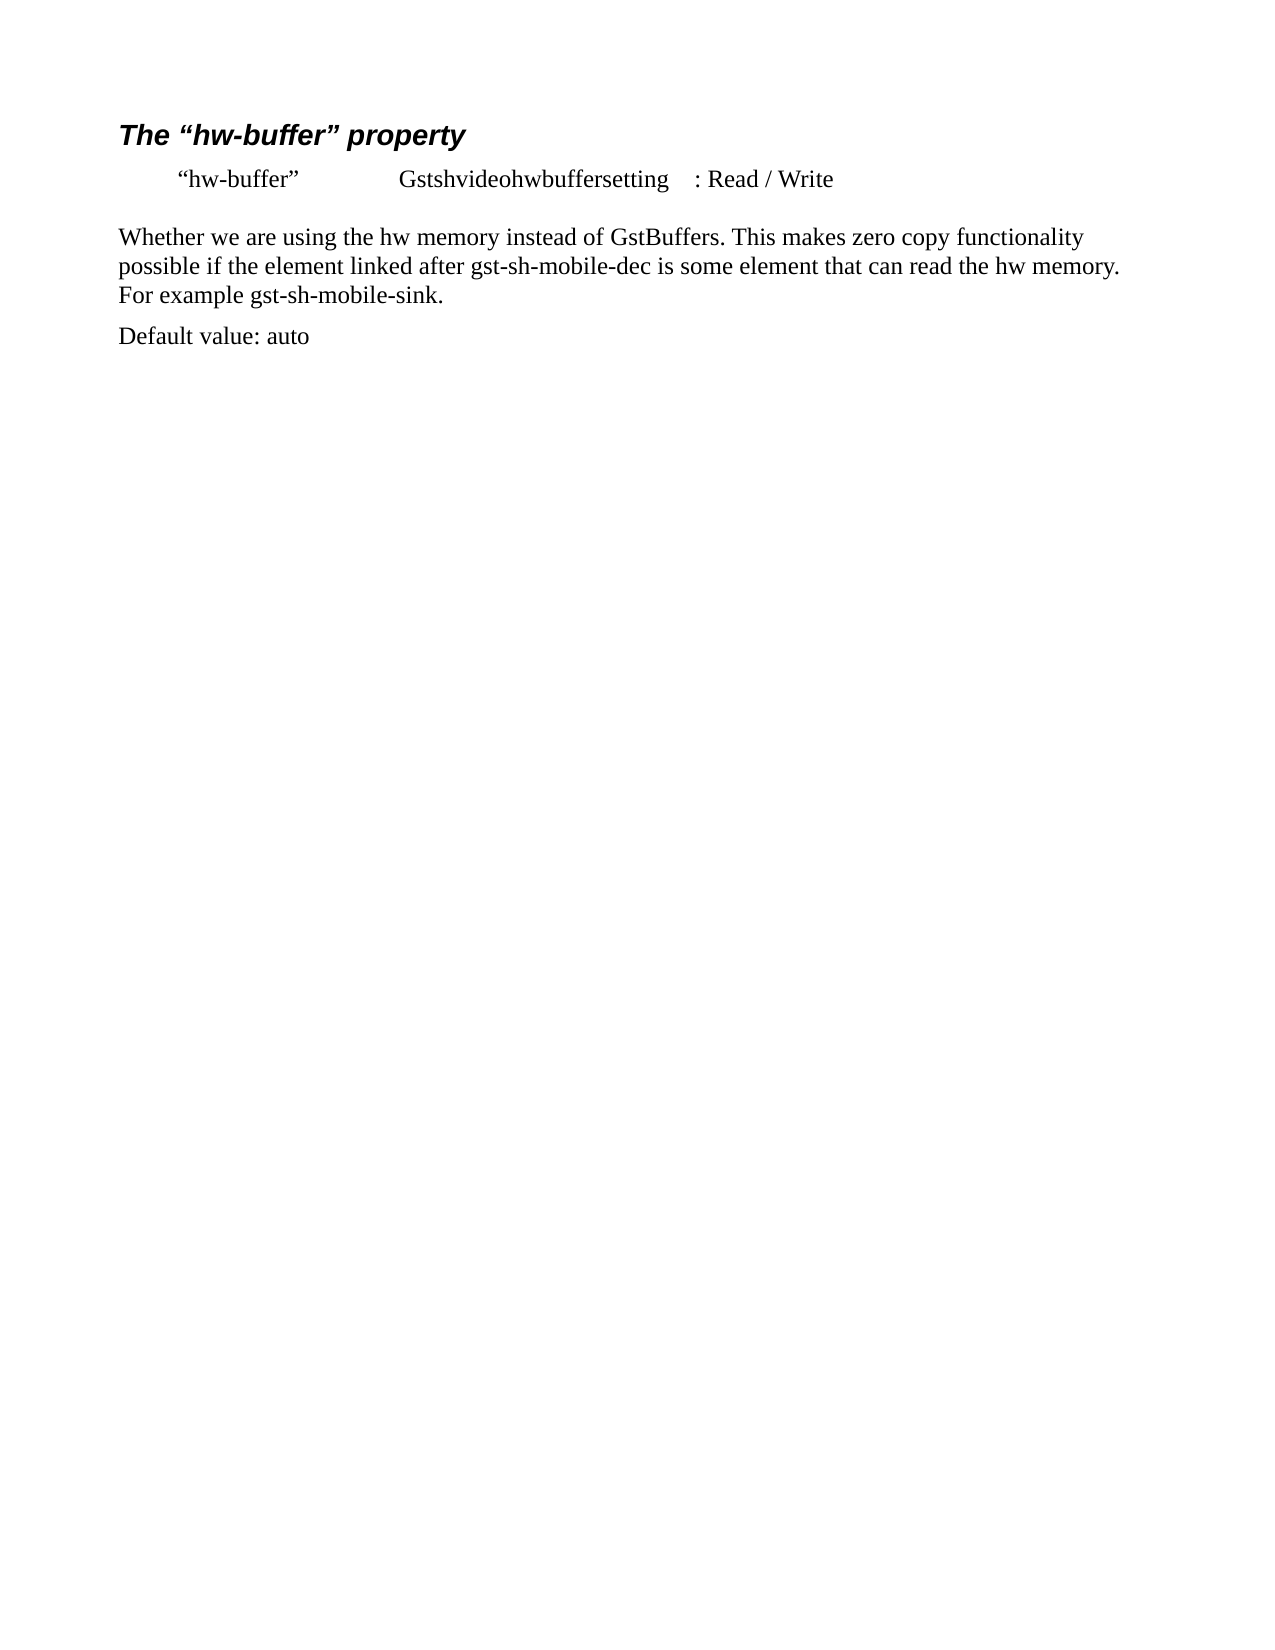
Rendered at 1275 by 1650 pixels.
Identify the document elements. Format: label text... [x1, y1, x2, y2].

text “hw-buffer” Gstshvideohwbuffersetting : Read / Write [177, 164, 1098, 193]
subtitle The “hw-buffer” property [118, 118, 1157, 152]
text Whether we are using the hw memory instead of GstBuffers. This makes zero copy functionality possible if the element linked after gst-sh-mobile-dec is some element that can read the hw memory. For example gst-sh-mobile-sink. [118, 222, 1157, 309]
text Default value: auto [118, 321, 1157, 350]
